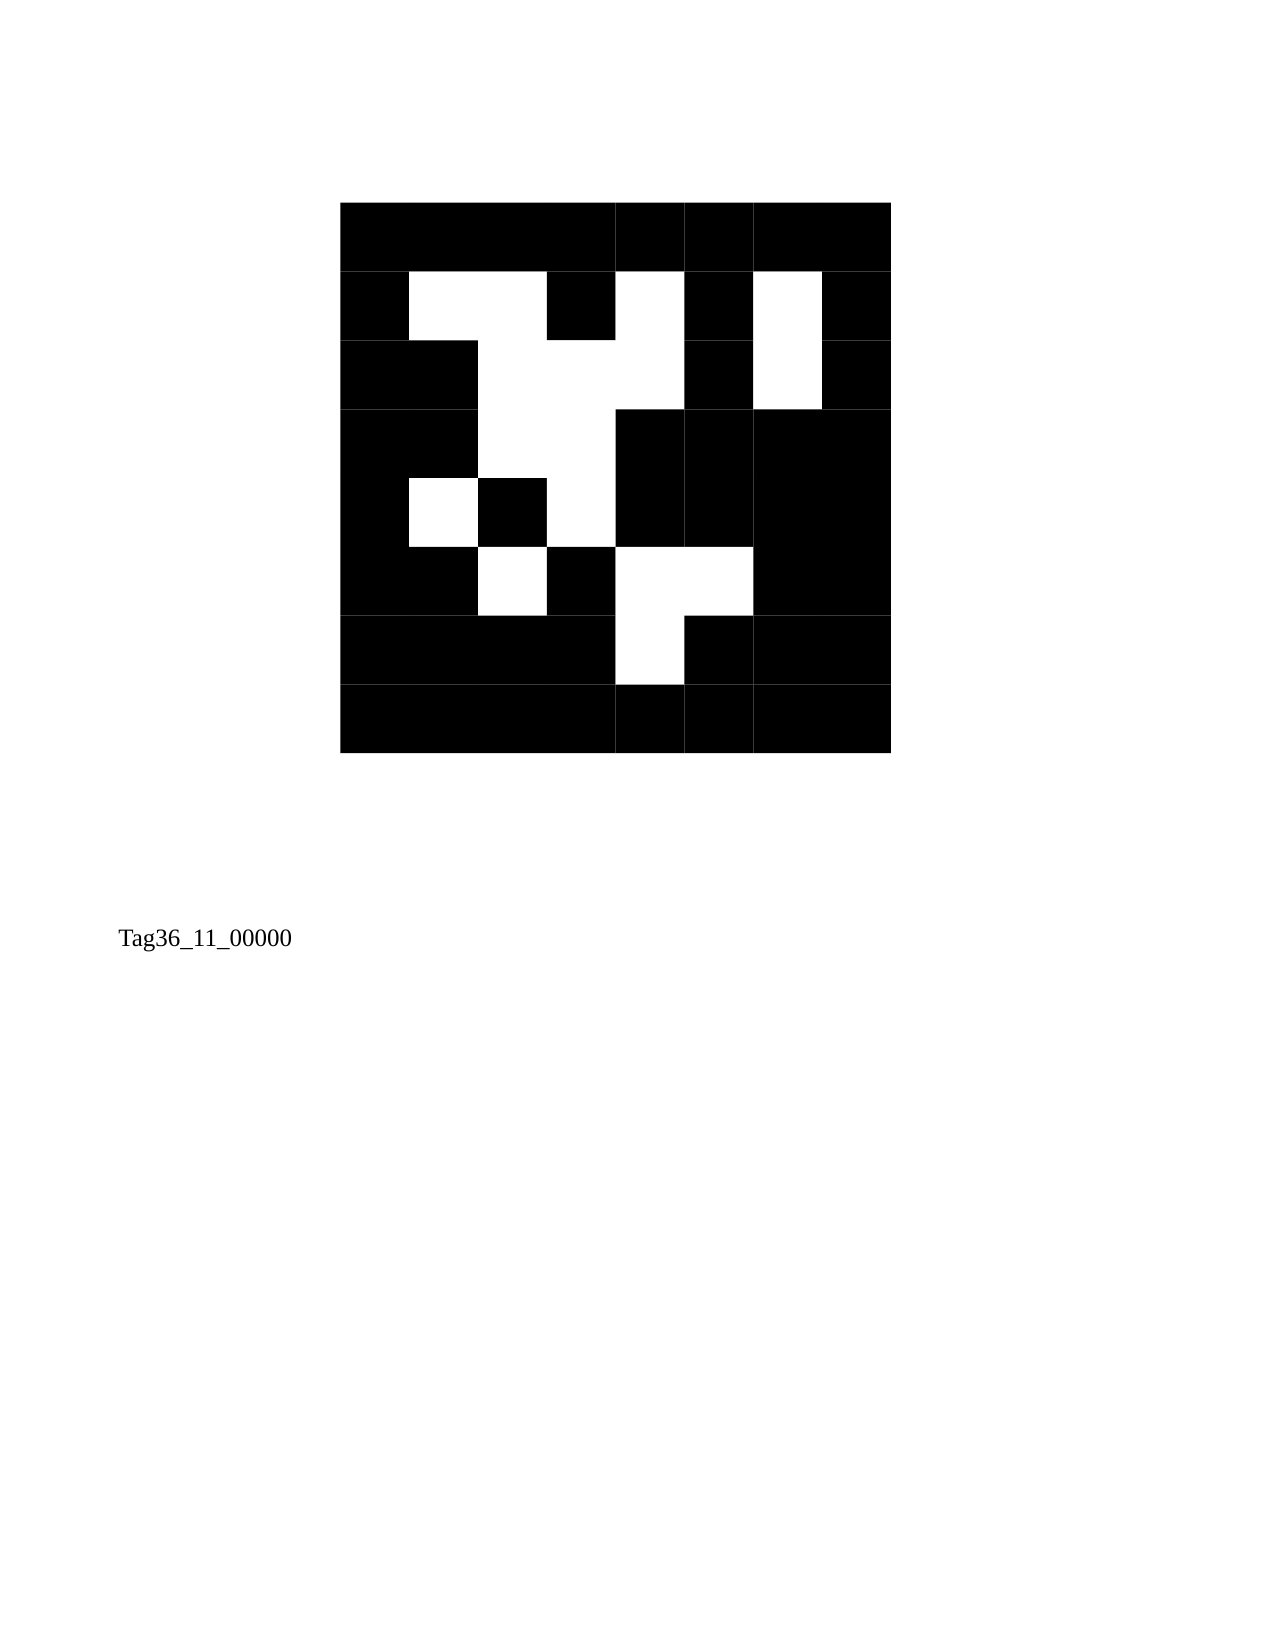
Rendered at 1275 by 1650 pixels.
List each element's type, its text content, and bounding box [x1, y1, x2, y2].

text Tag36_11_00000 [118, 923, 1157, 952]
